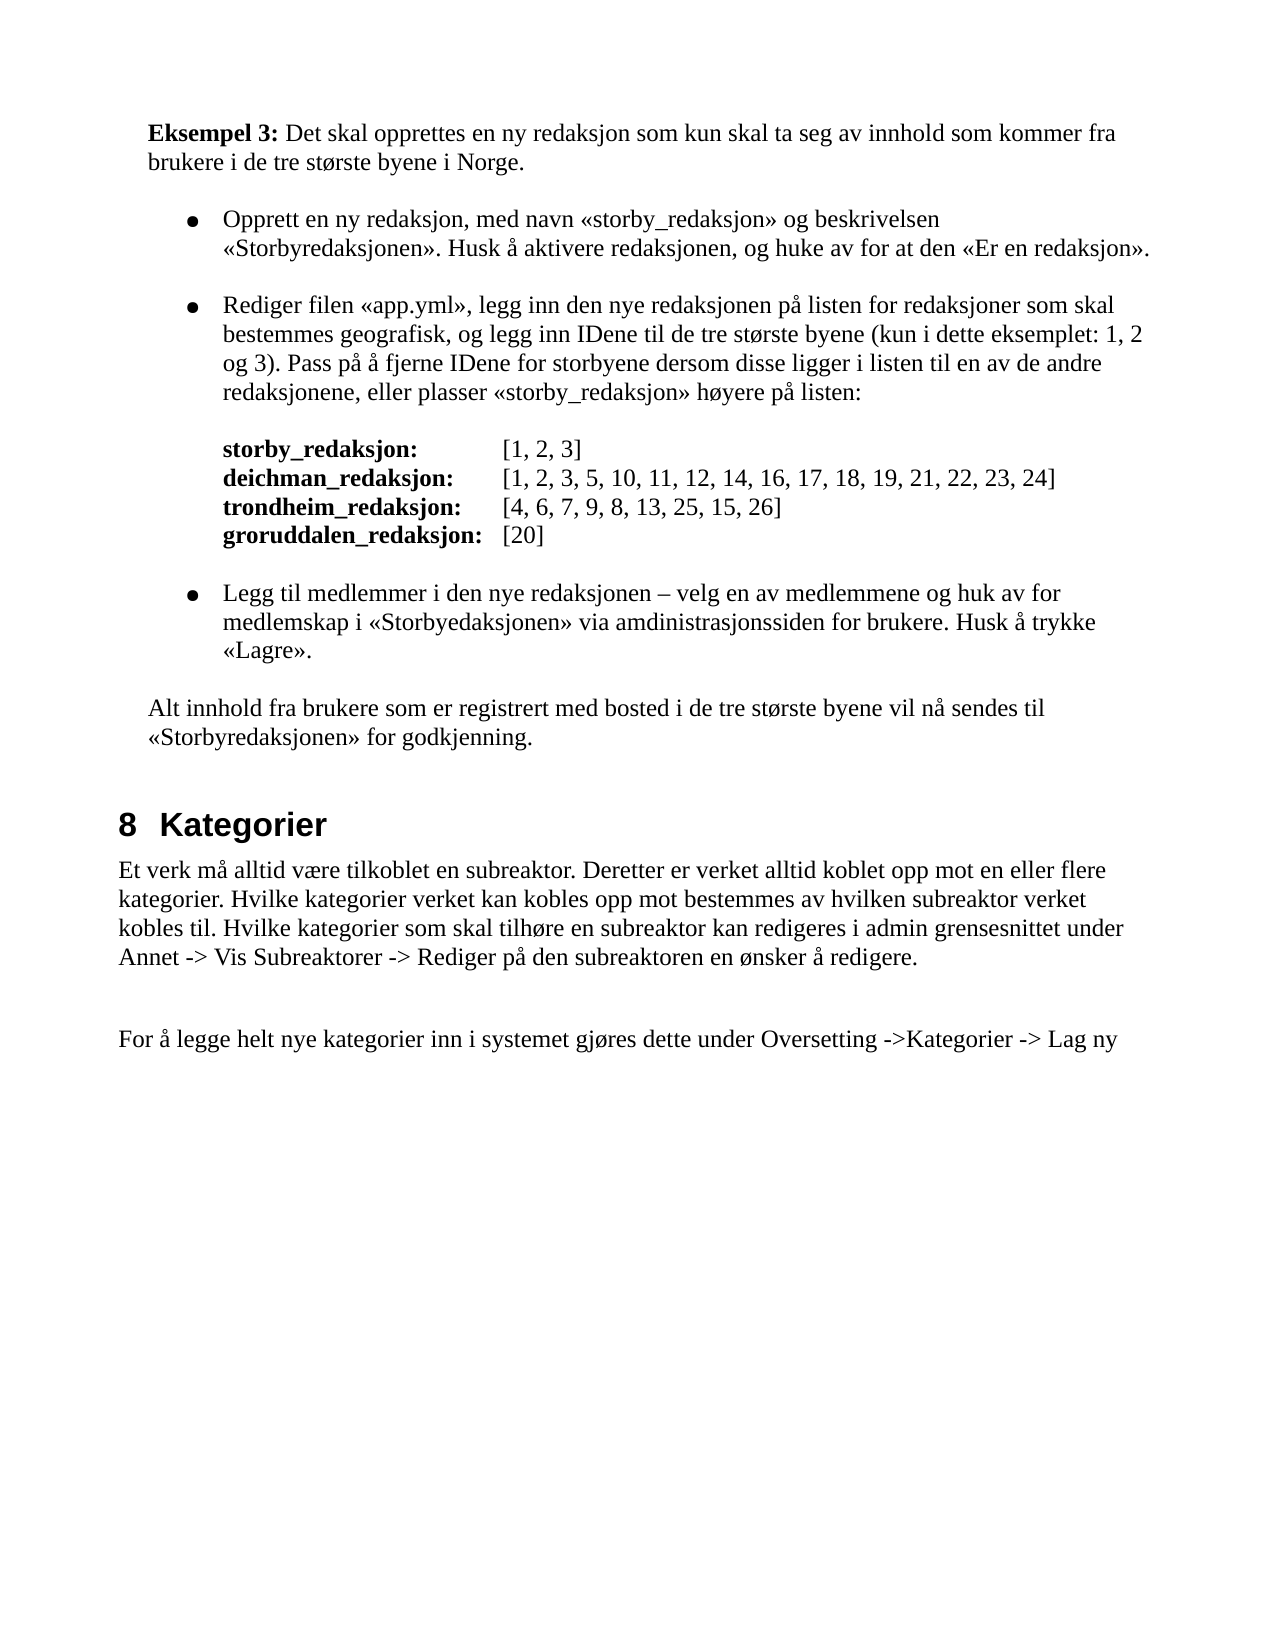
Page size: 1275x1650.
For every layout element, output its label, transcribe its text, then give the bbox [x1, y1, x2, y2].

list Rediger filen «app.yml», legg inn den nye redaksjonen på listen for redaksjoner som skal bestemmes geografisk, og legg inn IDene til de tre største byene (kun i dette eksemplet: 1, 2 og 3). Pass på å fjerne IDene for storbyene dersom disse ligger i listen til en av de andre redaksjonene, eller plasser «storby_redaksjon» høyere på listen: storby_redaksjon: [1, 2, 3] deichman_redaksjon: [1, 2, 3, 5, 10, 11, 12, 14, 16, 17, 18, 19, 21, 22, 23, 24] trondheim_redaksjon: [4, 6, 7, 9, 8, 13, 25, 15, 26] [185, 291, 1157, 521]
text Et verk må alltid være tilkoblet en subreaktor. Deretter er verket alltid koblet opp mot en eller flere kategorier. Hvilke kategorier verket kan kobles opp mot bestemmes av hvilken subreaktor verket kobles til. Hvilke kategorier som skal tilhøre en subreaktor kan redigeres i admin grensesnittet under Annet -> Vis Subreaktorer -> Rediger på den subreaktoren en ønsker å redigere. [118, 856, 1157, 971]
text Eksempel 3: Det skal opprettes en ny redaksjon som kun skal ta seg av innhold som kommer fra brukere i de tre største byene i Norge. [148, 118, 1157, 176]
subtitle Kategorier [118, 804, 1157, 843]
list groruddalen_redaksjon: [20] [185, 521, 1157, 578]
text For å legge helt nye kategorier inn i systemet gjøres dette under Oversetting ->Kategorier -> Lag ny [118, 1024, 1157, 1053]
text Alt innhold fra brukere som er registrert med bosted i de tre største byene vil nå sendes til «Storbyredaksjonen» for godkjenning. [148, 693, 1157, 751]
list Opprett en ny redaksjon, med navn «storby_redaksjon» og beskrivelsen «Storbyredaksjonen». Husk å aktivere redaksjonen, og huke av for at den «Er en redaksjon». [185, 204, 1157, 291]
list Legg til medlemmer i den nye redaksjonen – velg en av medlemmene og huk av for medlemskap i «Storbyedaksjonen» via amdinistrasjonssiden for brukere. Husk å trykke «Lagre». [185, 578, 1157, 693]
